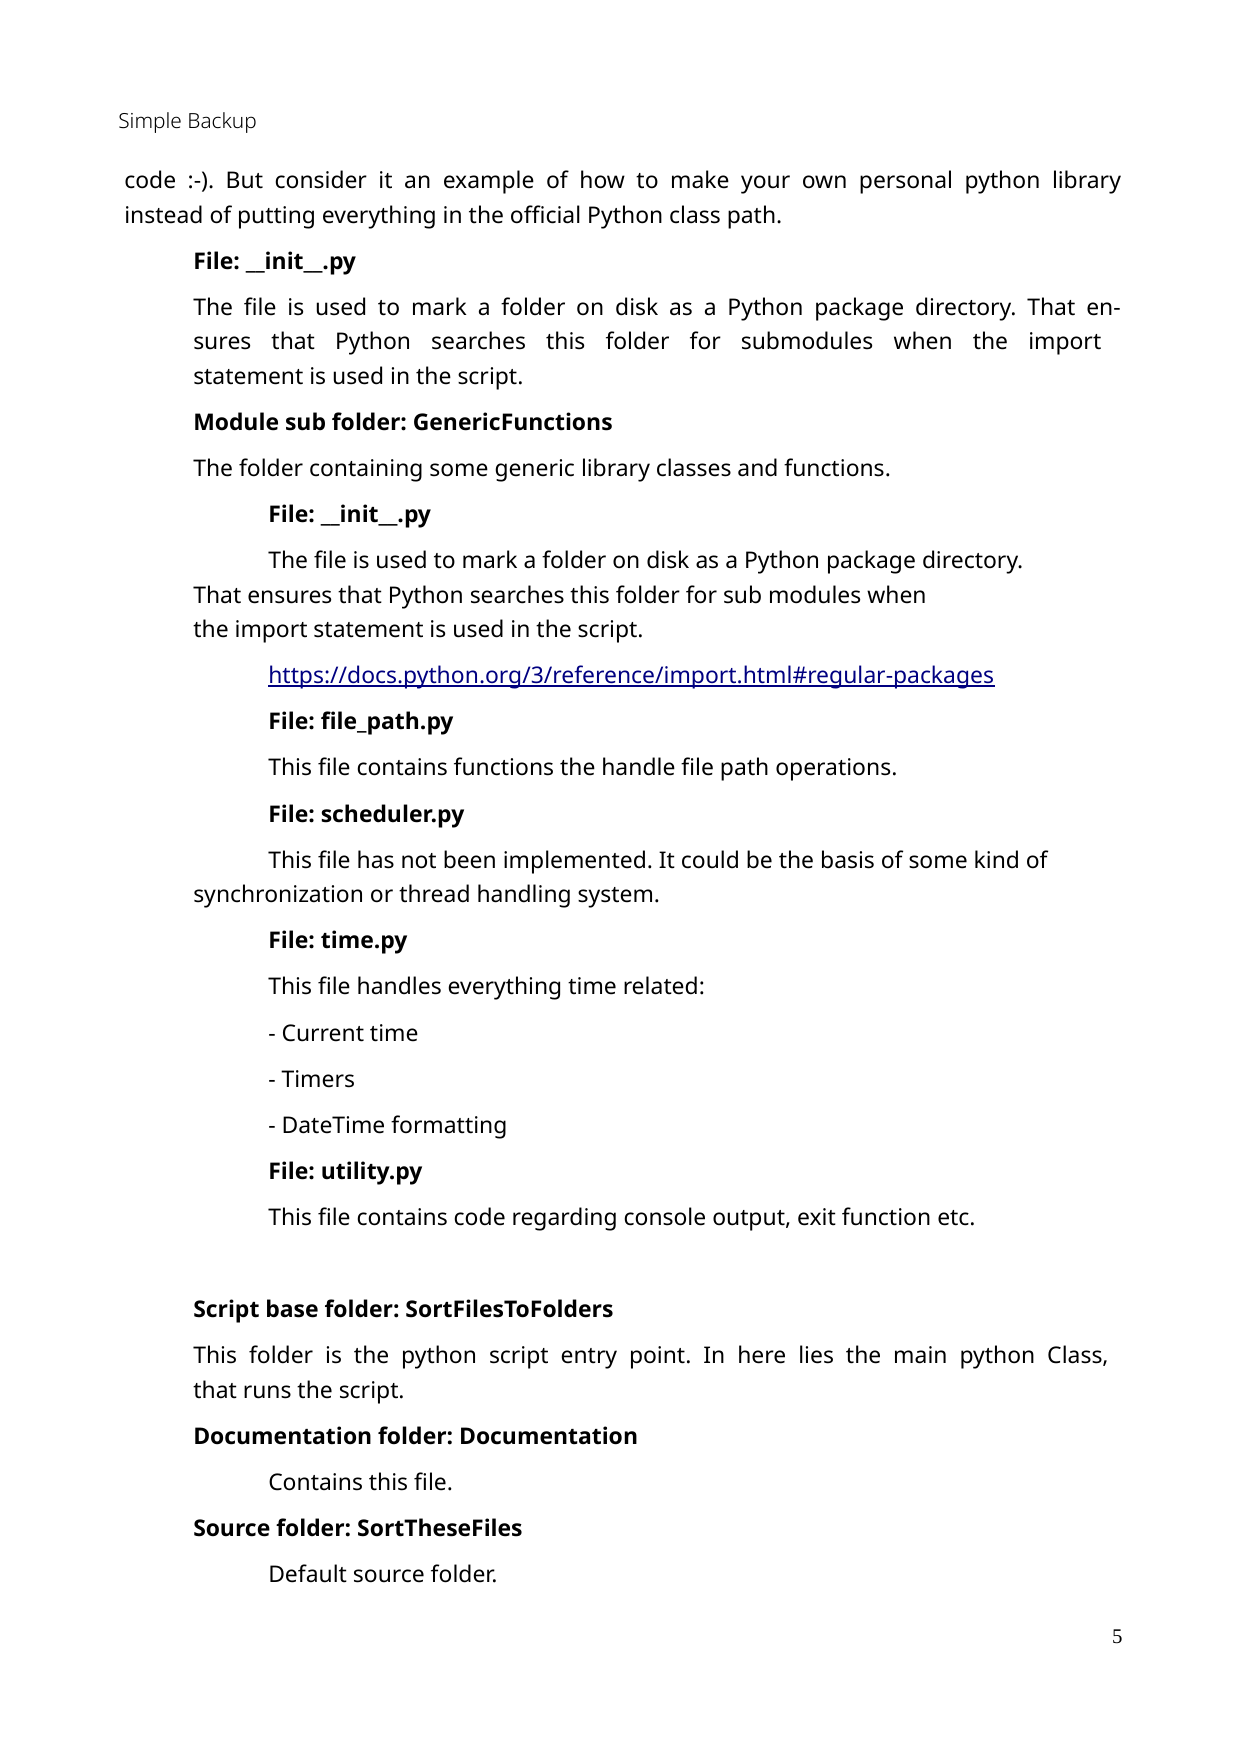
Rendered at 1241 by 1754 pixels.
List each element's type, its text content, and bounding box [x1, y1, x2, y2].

text File: utility.py [124, 1155, 1122, 1186]
text Source folder: SortTheseFiles [124, 1512, 1122, 1543]
text Contains this file. [124, 1466, 1122, 1497]
text Module sub folder: GenericFunctions [124, 406, 1122, 437]
text File: scheduler.py [124, 797, 1122, 829]
text File: __init__.py [124, 245, 1122, 276]
text - Timers [124, 1063, 1122, 1094]
text The file is used to mark a folder on disk as a Python package directory. That ensures that Python searches this folder for sub modules when the import statement is used in the script. [124, 544, 1122, 644]
text - Current time [124, 1016, 1122, 1048]
text - DateTime formatting [124, 1109, 1122, 1140]
text Documentation folder: Documentation [124, 1420, 1122, 1451]
text File: __init__.py [124, 498, 1122, 529]
text Default source folder. [124, 1558, 1122, 1590]
text This file contains functions the handle file path operations. [124, 751, 1122, 783]
text https://docs.python.org/3/reference/import.html#regular-packages [124, 659, 1122, 690]
text This folder is the python script entry point. In here lies the main python Class, that runs the script. [124, 1339, 1122, 1405]
text code :-). But consider it an example of how to make your own personal python library instead of putting everything in the official Python class path. [124, 164, 1122, 230]
text File: file_path.py [124, 705, 1122, 736]
text This file handles everything time related: [124, 970, 1122, 1002]
text The file is used to mark a folder on disk as a Python package directory. That en- sures that Python searches this folder for submodules when the import statement is used in the script. [124, 291, 1122, 391]
text This file contains code regarding console output, exit function etc. [124, 1201, 1122, 1232]
text The folder containing some generic library classes and functions. [124, 452, 1122, 483]
text Script base folder: SortFilesToFolders [124, 1293, 1122, 1324]
text File: time.py [124, 924, 1122, 955]
text This file has not been implemented. It could be the basis of some kind of synchronization or thread handling system. [124, 844, 1122, 909]
